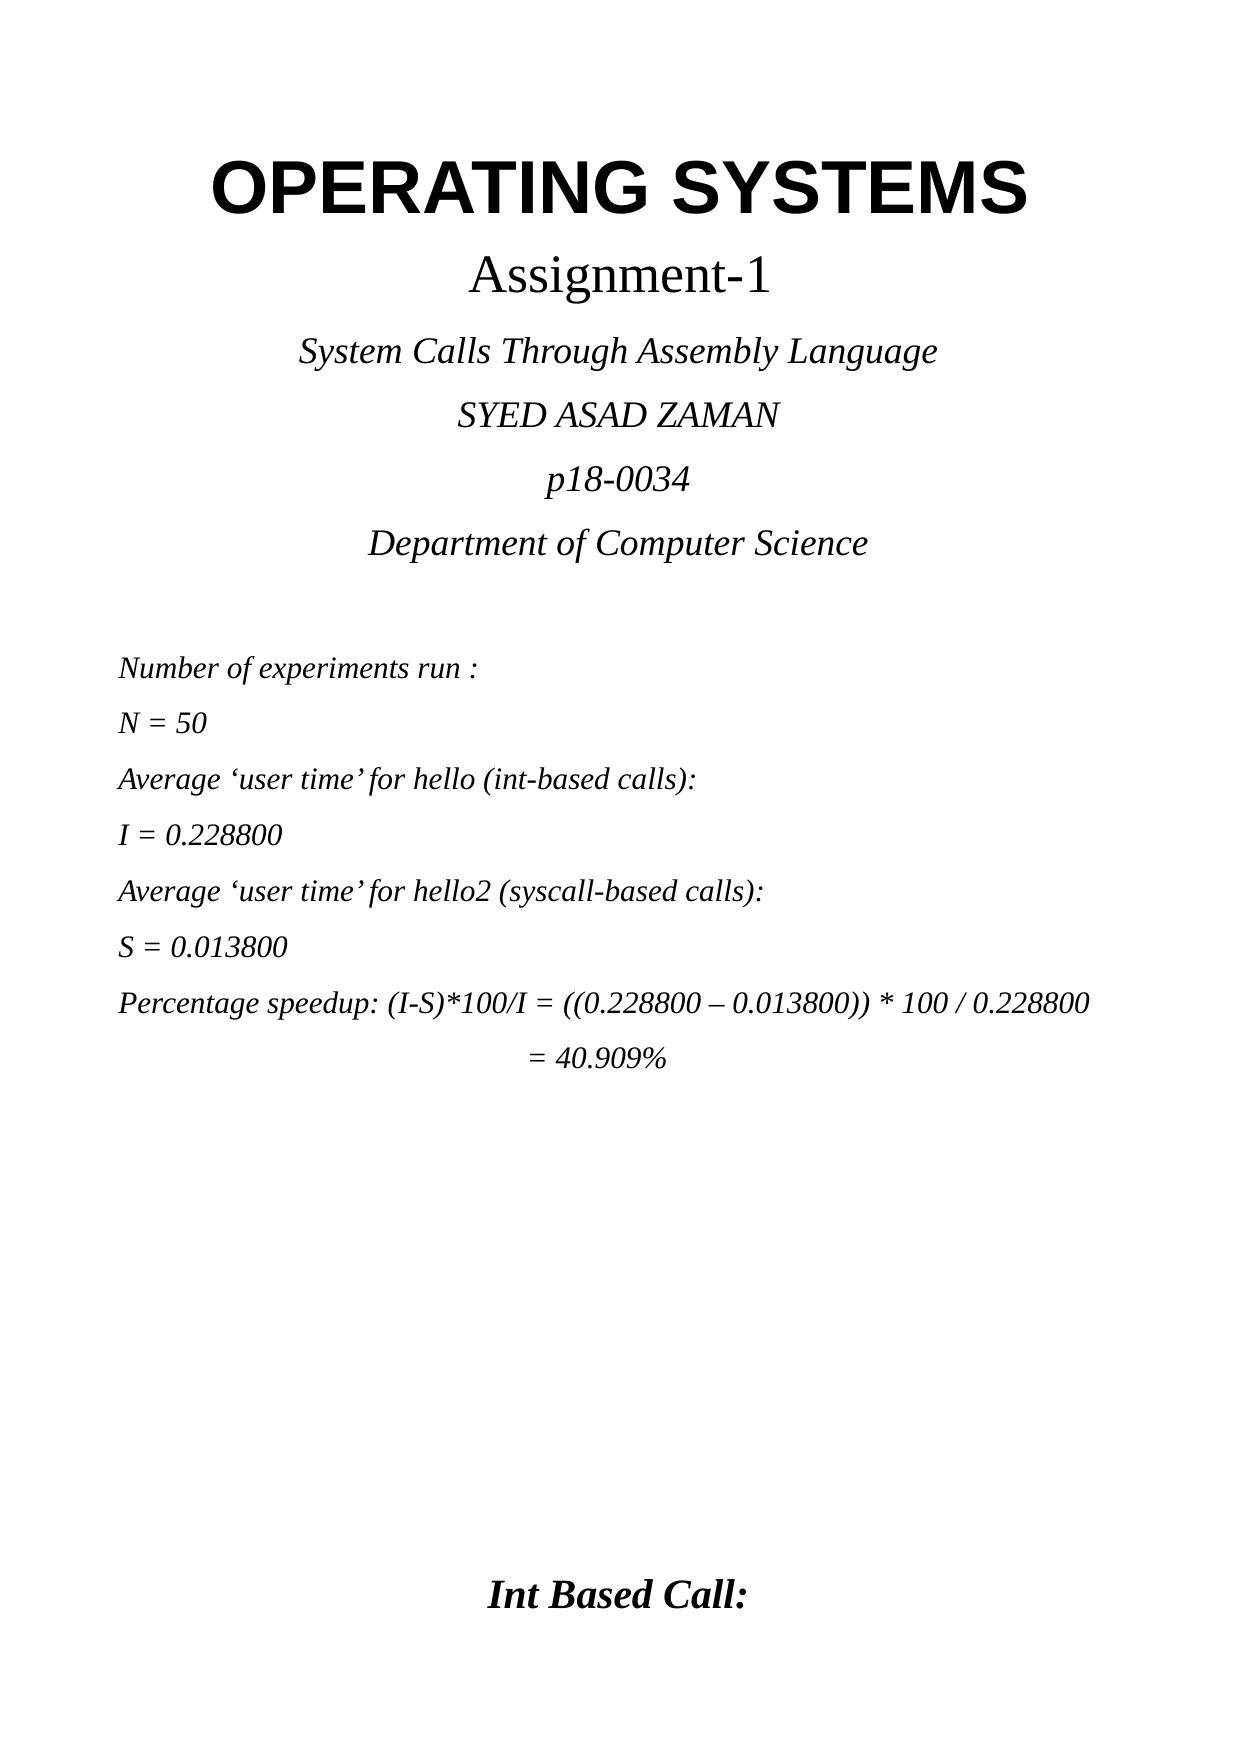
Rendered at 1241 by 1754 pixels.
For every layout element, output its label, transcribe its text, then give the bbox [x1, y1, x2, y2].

text N = 50 [118, 705, 1122, 741]
text SYED ASAD ZAMAN [118, 392, 1122, 435]
text Assignment-1 [118, 242, 1122, 304]
text Percentage speedup: (I-S)*100/I = ((0.228800 – 0.013800)) * 100 / 0.228800 [118, 984, 1122, 1020]
text Average ‘user time’ for hello (int-based calls): [118, 761, 1122, 796]
text I = 0.228800 [118, 816, 1122, 852]
text S = 0.013800 [118, 928, 1122, 964]
text Int Based Call: [118, 1569, 1122, 1617]
subtitle OPERATING SYSTEMS [118, 143, 1122, 229]
text p18-0034 [118, 456, 1122, 499]
text Average ‘user time’ for hello2 (syscall-based calls): [118, 872, 1122, 908]
text System Calls Through Assembly Language [118, 328, 1122, 371]
text Number of experiments run : [118, 649, 1122, 685]
text = 40.909% [118, 1040, 1122, 1076]
text Department of Computer Science [118, 521, 1122, 564]
